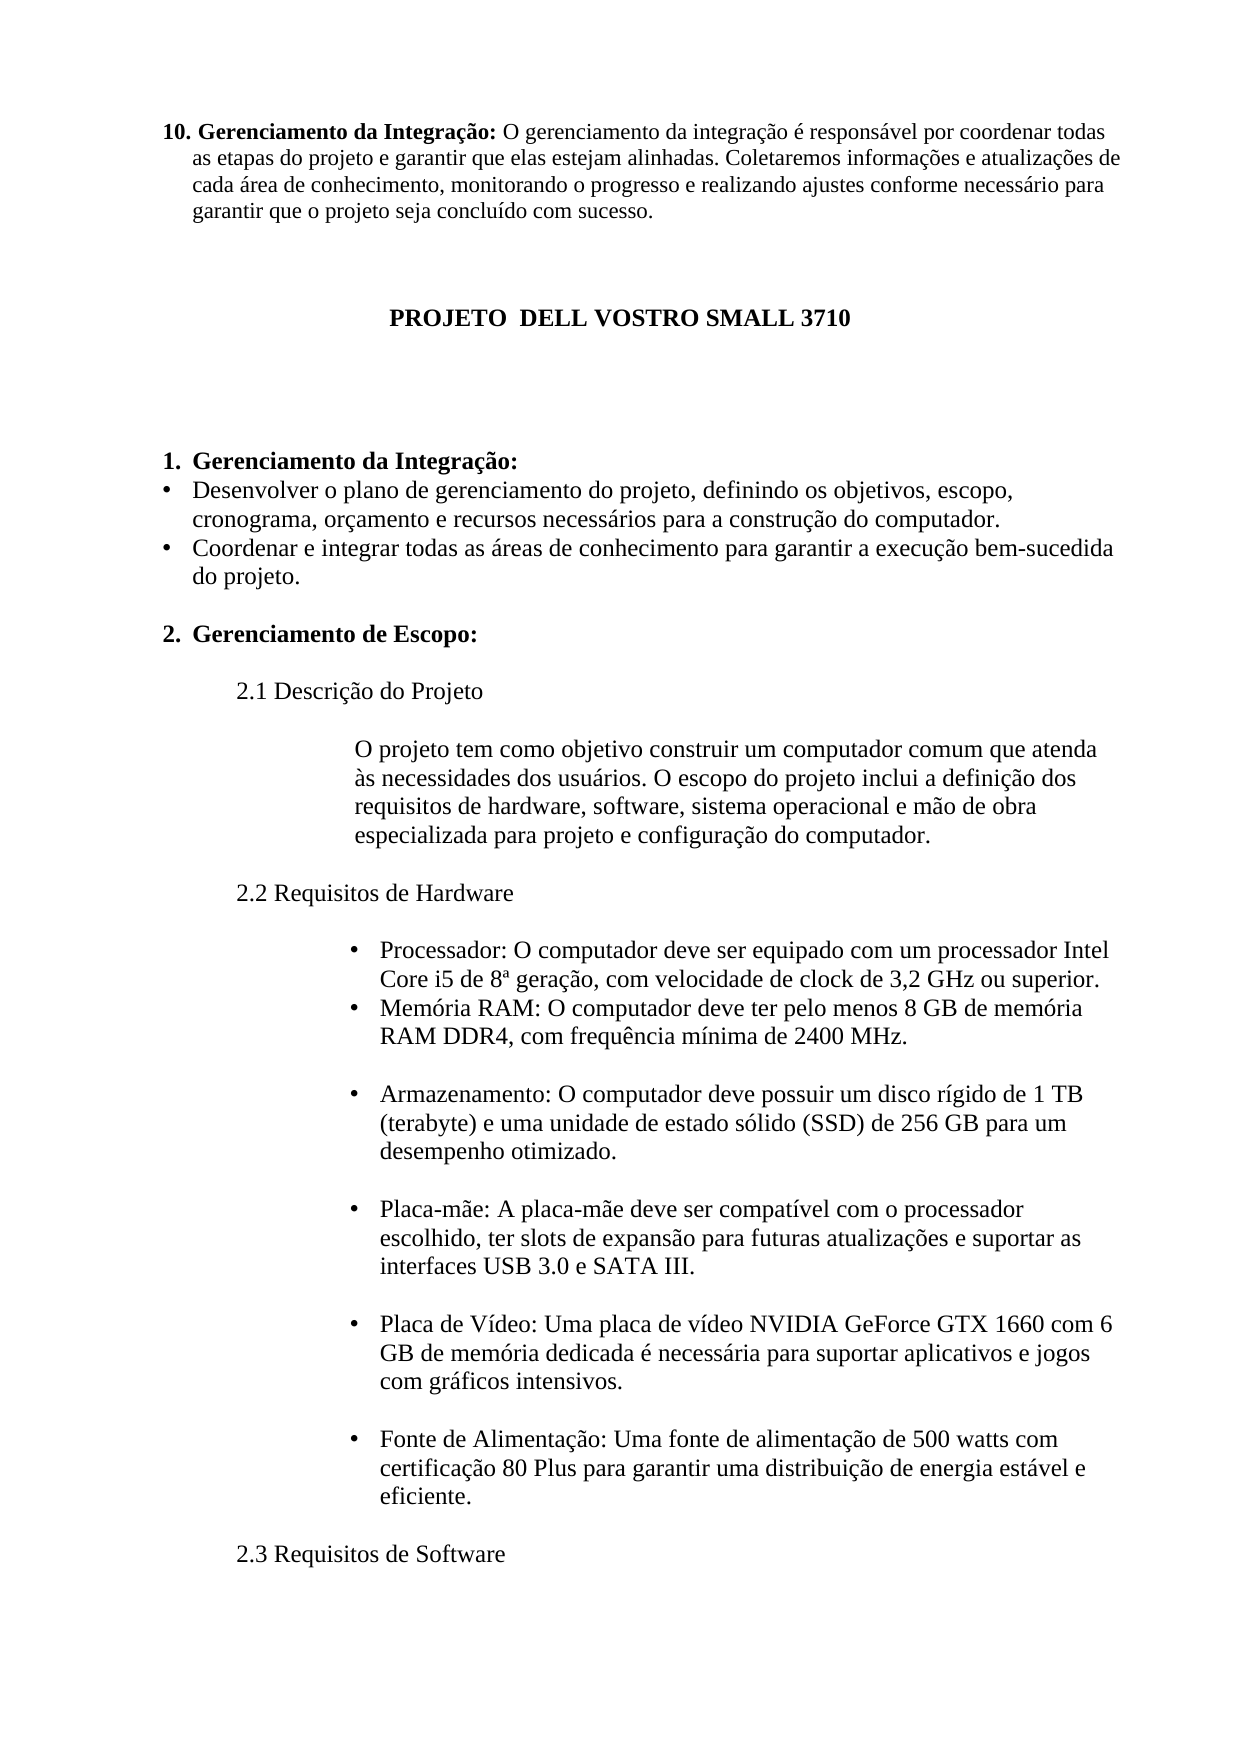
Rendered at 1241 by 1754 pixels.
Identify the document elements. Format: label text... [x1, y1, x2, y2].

list Processador: O computador deve ser equipado com um processador Intel Core i5 de 8ª geração, com velocidade de clock de 3,2 GHz ou superior. [350, 935, 1122, 993]
list Fonte de Alimentação: Uma fonte de alimentação de 500 watts com certificação 80 Plus para garantir uma distribuição de energia estável e eficiente. [350, 1424, 1122, 1510]
list Placa de Vídeo: Uma placa de vídeo NVIDIA GeForce GTX 1660 com 6 GB de memória dedicada é necessária para suportar aplicativos e jogos com gráficos intensivos. [350, 1309, 1122, 1395]
list Memória RAM: O computador deve ter pelo menos 8 GB de memória RAM DDR4, com frequência mínima de 2400 MHz. [350, 993, 1122, 1050]
list Gerenciamento de Escopo: [162, 619, 1122, 648]
list Desenvolver o plano de gerenciamento do projeto, definindo os objetivos, escopo, cronograma, orçamento e recursos necessários para a construção do computador. [162, 475, 1122, 533]
text 2.1 Descrição do Projeto [118, 676, 1122, 705]
list Armazenamento: O computador deve possuir um disco rígido de 1 TB (terabyte) e uma unidade de estado sólido (SSD) de 256 GB para um desempenho otimizado. [350, 1079, 1122, 1165]
list Gerenciamento da Integração: [162, 446, 1122, 475]
list Gerenciamento da Integração: O gerenciamento da integração é responsável por coordenar todas as etapas do projeto e garantir que elas estejam alinhadas. Coletaremos informações e atualizações de cada área de conhecimento, monitorando o progresso e realizando ajustes conforme necessário para garantir que o projeto seja concluído com sucesso. [162, 118, 1122, 223]
list Coordenar e integrar todas as áreas de conhecimento para garantir a execução bem-sucedida do projeto. [162, 533, 1122, 590]
text 2.2 Requisitos de Hardware [118, 878, 1122, 906]
text O projeto tem como objetivo construir um computador comum que atenda às necessidades dos usuários. O escopo do projeto inclui a definição dos requisitos de hardware, software, sistema operacional e mão de obra especializada para projeto e configuração do computador. [118, 734, 1122, 849]
text PROJETO DELL VOSTRO SMALL 3710 [118, 303, 1122, 331]
list Placa-mãe: A placa-mãe deve ser compatível com o processador escolhido, ter slots de expansão para futuras atualizações e suportar as interfaces USB 3.0 e SATA III. [350, 1194, 1122, 1280]
text 2.3 Requisitos de Software [118, 1539, 1122, 1568]
